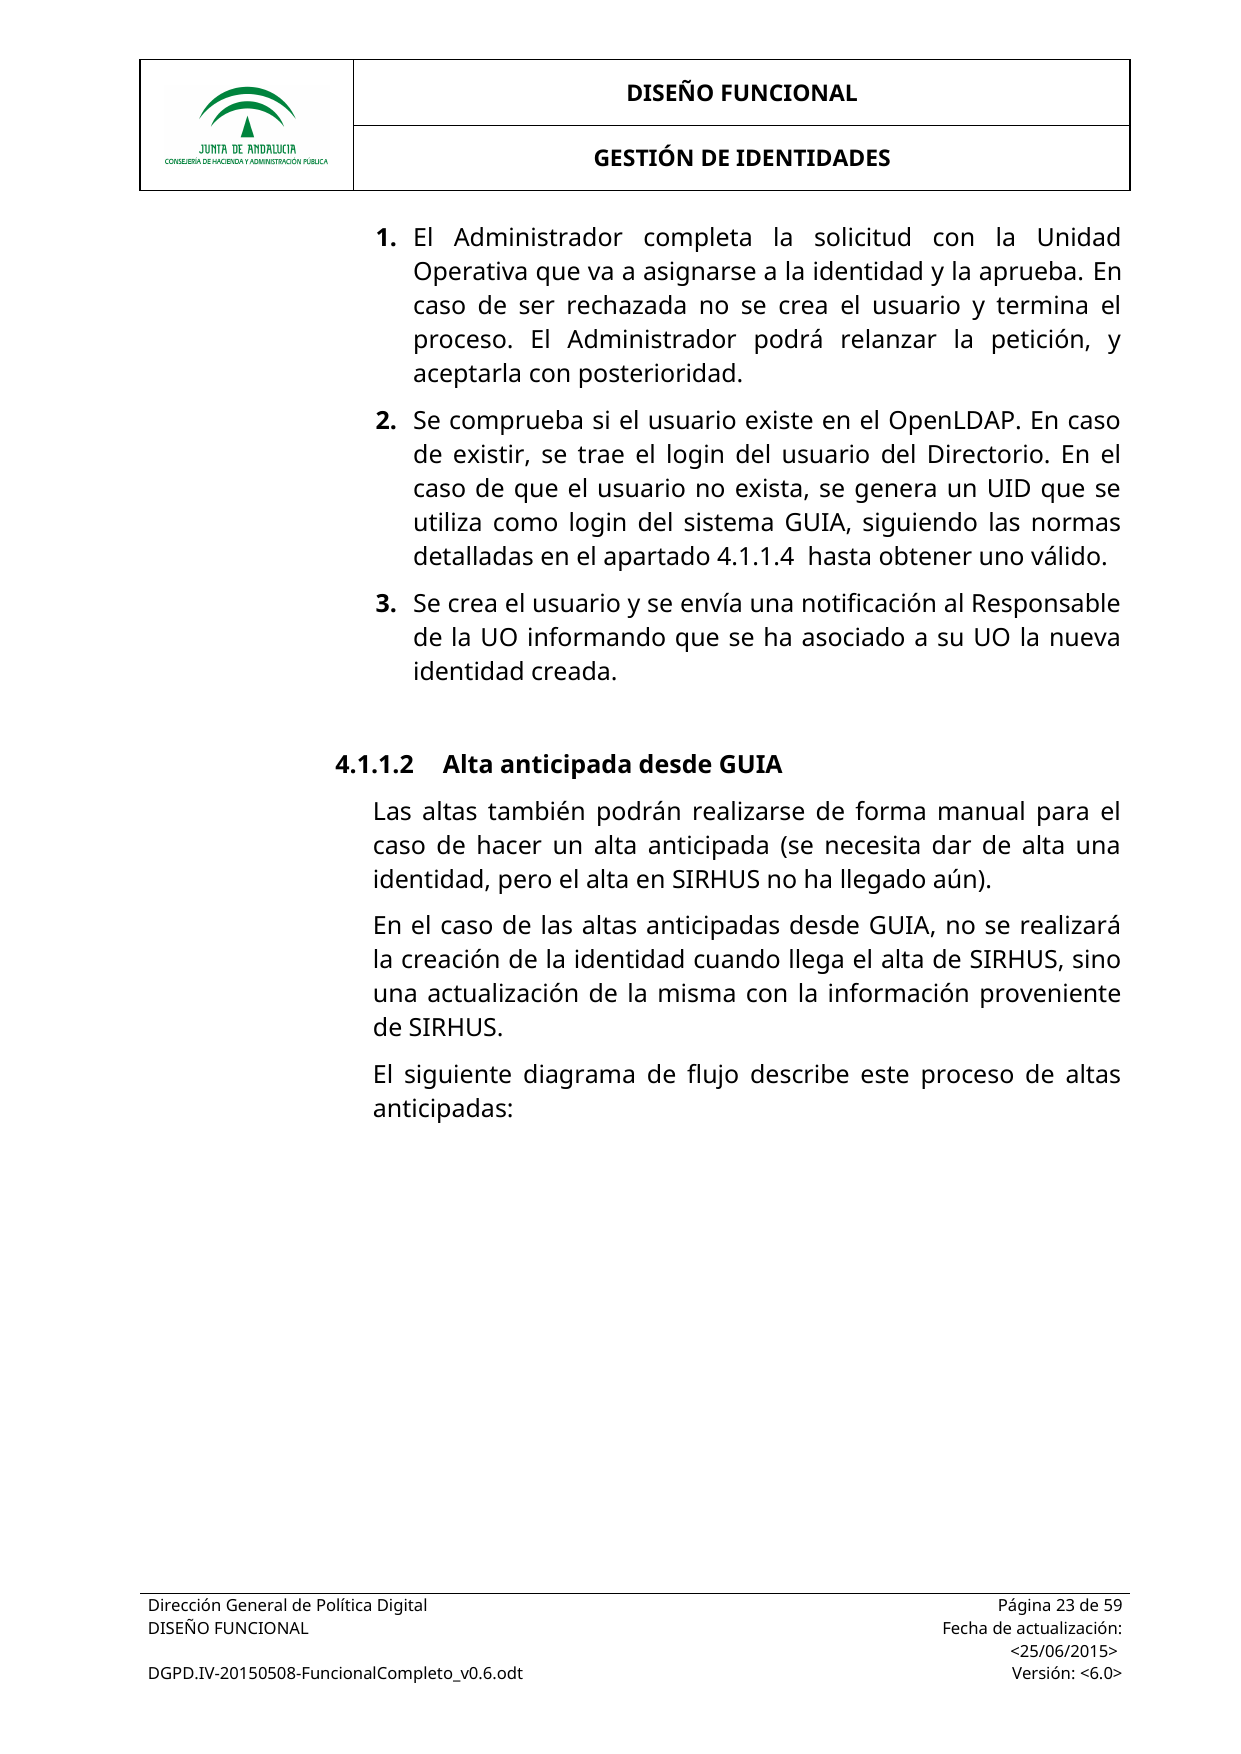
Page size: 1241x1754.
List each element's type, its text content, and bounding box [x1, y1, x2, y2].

list Las altas también podrán realizarse de forma manual para el caso de hacer un alta anticipada (se necesita dar de alta una identidad, pero el alta en SIRHUS no ha llegado aún). [335, 793, 1122, 895]
list El Administrador completa la solicitud con la Unidad Operativa que va a asignarse a la identidad y la aprueba. En caso de ser rechazada no se crea el usuario y termina el proceso. El Administrador podrá relanzar la petición, y aceptarla con posterioridad. [375, 220, 1122, 390]
picture [164, 85, 330, 165]
list 4.1.1.2 Alta anticipada desde GUIA [298, 747, 1122, 781]
list En el caso de las altas anticipadas desde GUIA, no se realizará la creación de la identidad cuando llega el alta de SIRHUS, sino una actualización de la misma con la información proveniente de SIRHUS. [335, 908, 1122, 1044]
list El siguiente diagrama de flujo describe este proceso de altas anticipadas: [335, 1057, 1122, 1125]
list Se comprueba si el usuario existe en el OpenLDAP. En caso de existir, se trae el login del usuario del Directorio. En el caso de que el usuario no exista, se genera un UID que se utiliza como login del sistema GUIA, siguiendo las normas detalladas en el apartado 4.1.1.4 hasta obtener uno válido. [375, 403, 1122, 573]
list Se crea el usuario y se envía una notificación al Responsable de la UO informando que se ha asociado a su UO la nueva identidad creada. [375, 585, 1122, 688]
